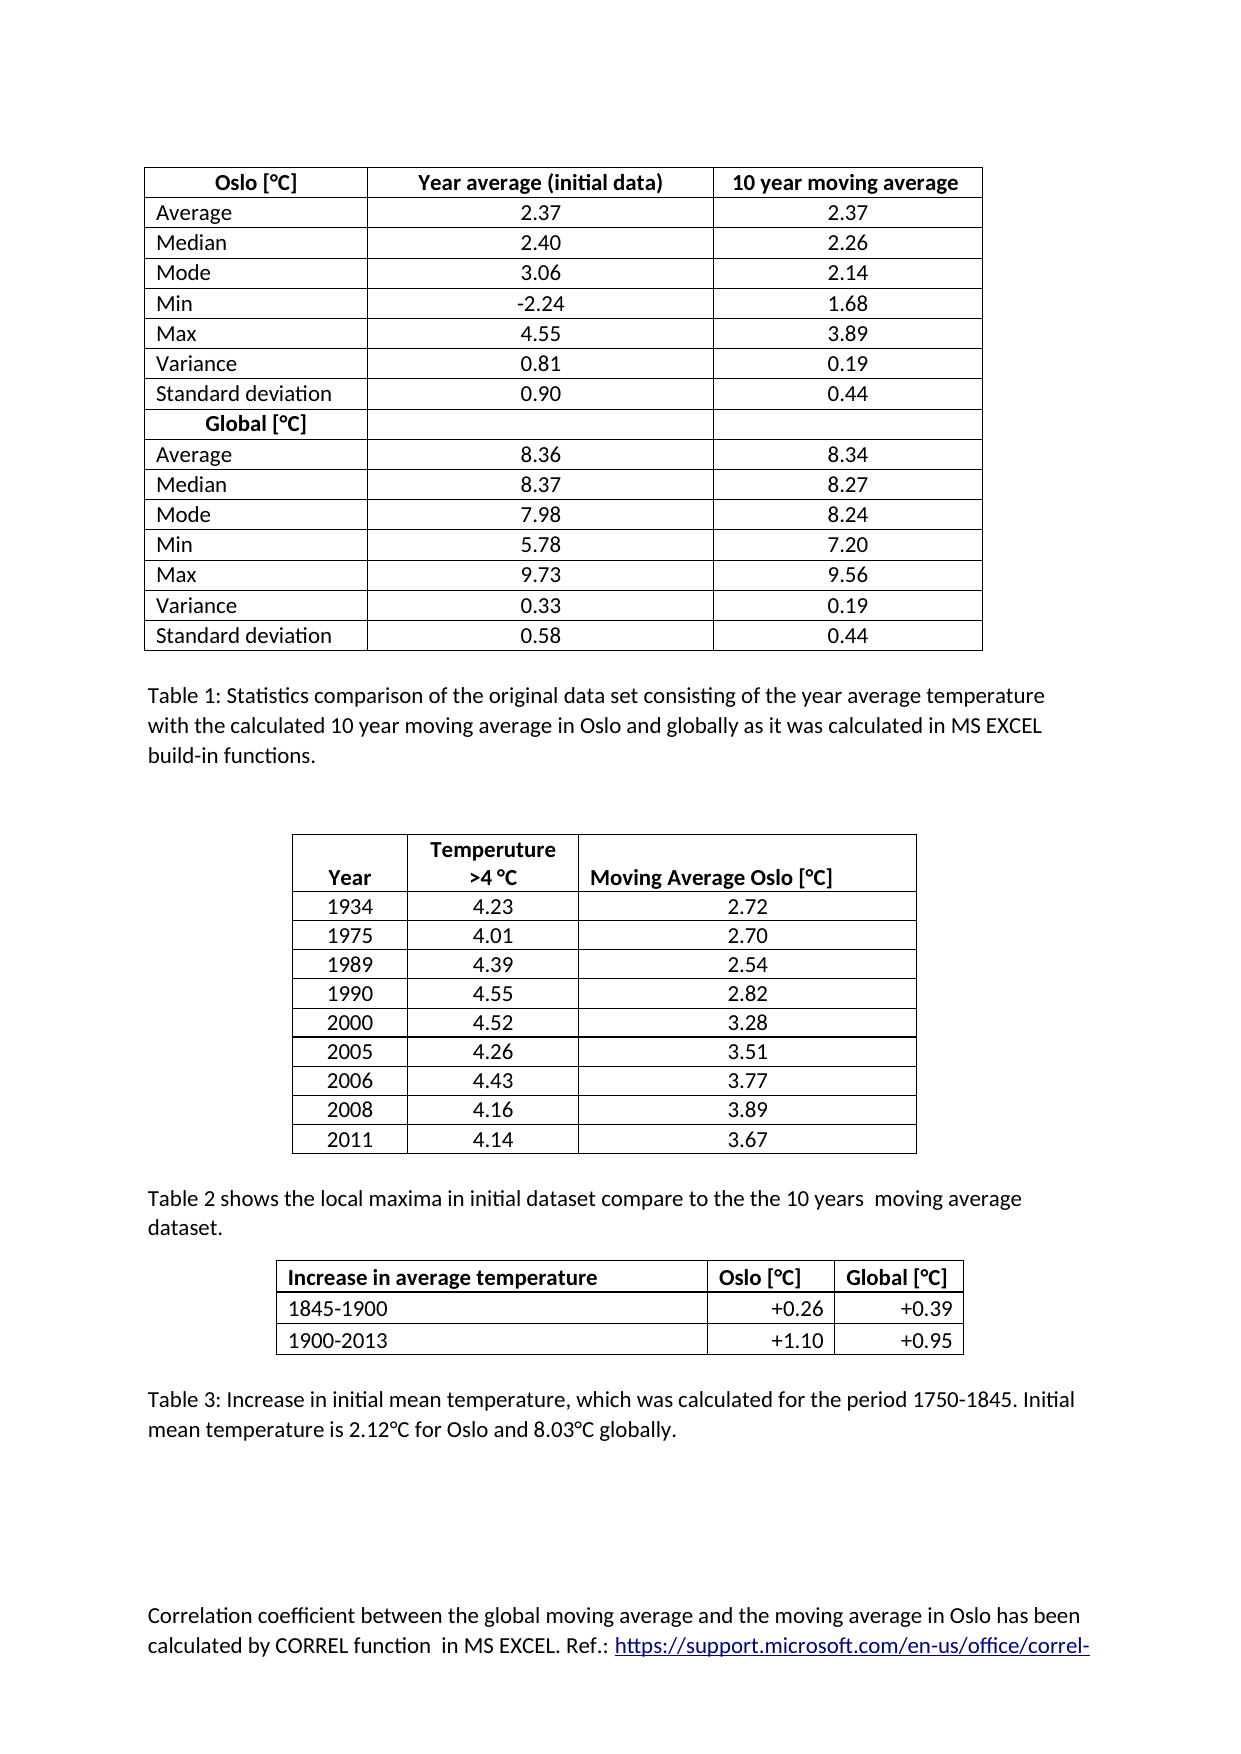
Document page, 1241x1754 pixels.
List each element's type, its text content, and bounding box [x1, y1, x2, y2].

text Table 1: Statistics comparison of the original data set consisting of the year average temperature with the calculated 10 year moving average in Oslo and globally as it was calculated in MS EXCEL build-in functions. [148, 681, 1093, 769]
table_cell 1990 [293, 979, 407, 1007]
table_cell 7.98 [368, 500, 713, 529]
table_cell 2.54 [579, 950, 916, 978]
table_cell 0.90 [368, 379, 713, 408]
table_cell 8.24 [714, 500, 982, 529]
table_cell 1845-1900 [277, 1293, 707, 1323]
table_cell 3.89 [579, 1096, 916, 1124]
table_header Year average (initial data) [368, 168, 713, 197]
table_cell 0.44 [714, 621, 982, 650]
table_cell 8.27 [714, 470, 982, 499]
table_cell 4.14 [408, 1125, 578, 1153]
text Table 3: Increase in initial mean temperature, which was calculated for the period 1750-1845. Initial mean temperature is 2.12°C for Oslo and 8.03°C globally. [148, 1385, 1093, 1443]
table_cell 4.01 [408, 921, 578, 949]
table_cell 3.67 [579, 1125, 916, 1153]
table_cell 2008 [293, 1096, 407, 1124]
table_cell 1.68 [714, 289, 982, 318]
table_cell 8.36 [368, 440, 713, 469]
table_cell 9.73 [368, 561, 713, 590]
table_cell 5.78 [368, 530, 713, 559]
table_cell 0.19 [714, 591, 982, 620]
table_header Oslo [°C] [708, 1261, 834, 1291]
table_cell 0.44 [714, 379, 982, 408]
table_cell 4.16 [408, 1096, 578, 1124]
table_cell 0.58 [368, 621, 713, 650]
table_header Temperuture >4 °C [408, 835, 578, 891]
table_cell Variance [145, 591, 367, 620]
table_cell Average [145, 198, 367, 227]
table_cell 4.39 [408, 950, 578, 978]
table_cell 8.37 [368, 470, 713, 499]
table_cell 3.06 [368, 259, 713, 288]
table_cell +0.39 [835, 1293, 963, 1323]
table_cell 4.55 [408, 979, 578, 1007]
table_cell 4.55 [368, 319, 713, 348]
table_cell Global [°C] [145, 410, 367, 439]
table_cell 2.14 [714, 259, 982, 288]
table_cell 9.56 [714, 561, 982, 590]
table_cell Median [145, 228, 367, 257]
table_cell Standard deviation [145, 621, 367, 650]
table_cell Min [145, 289, 367, 318]
table_cell +0.95 [835, 1324, 963, 1354]
table_cell [714, 410, 982, 439]
table_cell 3.77 [579, 1067, 916, 1094]
table_cell 2.37 [714, 198, 982, 227]
table_header Moving Average Oslo [°C] [579, 835, 916, 891]
table_cell -2.24 [368, 289, 713, 318]
table_header Year [293, 835, 407, 891]
table_cell 2.70 [579, 921, 916, 949]
table_cell Mode [145, 259, 367, 288]
table_cell 2011 [293, 1125, 407, 1153]
table_cell 2.72 [579, 892, 916, 920]
table_cell [368, 410, 713, 439]
table_header Oslo [°C] [145, 168, 367, 197]
table_cell +1.10 [708, 1324, 834, 1354]
table_header Global [°C] [835, 1261, 963, 1291]
table_cell Max [145, 561, 367, 590]
table_cell 4.52 [408, 1009, 578, 1036]
table_cell 0.33 [368, 591, 713, 620]
list Correlation coefficient between the global moving average and the moving average in Oslo has been calculated by CORREL function in MS EXCEL. Ref.: https://support.microsoft.com/en-us/office/correl- [148, 1601, 1093, 1659]
table_cell 2000 [293, 1009, 407, 1036]
table_cell Mode [145, 500, 367, 529]
table_cell 3.28 [579, 1009, 916, 1036]
table_cell 3.89 [714, 319, 982, 348]
table_cell 3.51 [579, 1038, 916, 1066]
table_cell 1989 [293, 950, 407, 978]
table_cell 2.26 [714, 228, 982, 257]
table_cell 2.82 [579, 979, 916, 1007]
table_cell Standard deviation [145, 379, 367, 408]
table_cell 0.81 [368, 349, 713, 378]
table_cell 4.43 [408, 1067, 578, 1094]
table_header 10 year moving average [714, 168, 982, 197]
table_cell +0.26 [708, 1293, 834, 1323]
table_cell Average [145, 440, 367, 469]
table_cell 7.20 [714, 530, 982, 559]
table_cell 4.23 [408, 892, 578, 920]
table_cell 1900-2013 [277, 1324, 707, 1354]
table_cell 2.40 [368, 228, 713, 257]
table_cell Variance [145, 349, 367, 378]
table_cell Max [145, 319, 367, 348]
table_cell 2005 [293, 1038, 407, 1066]
text Table 2 shows the local maxima in initial dataset compare to the the 10 years moving average dataset. [148, 1184, 1093, 1242]
table_cell 0.19 [714, 349, 982, 378]
table_cell 1975 [293, 921, 407, 949]
table_cell Min [145, 530, 367, 559]
table_cell 1934 [293, 892, 407, 920]
table_cell 2006 [293, 1067, 407, 1094]
table_cell Median [145, 470, 367, 499]
table_cell 4.26 [408, 1038, 578, 1066]
table_header Increase in average temperature [277, 1261, 707, 1291]
table_cell 2.37 [368, 198, 713, 227]
table_cell 8.34 [714, 440, 982, 469]
